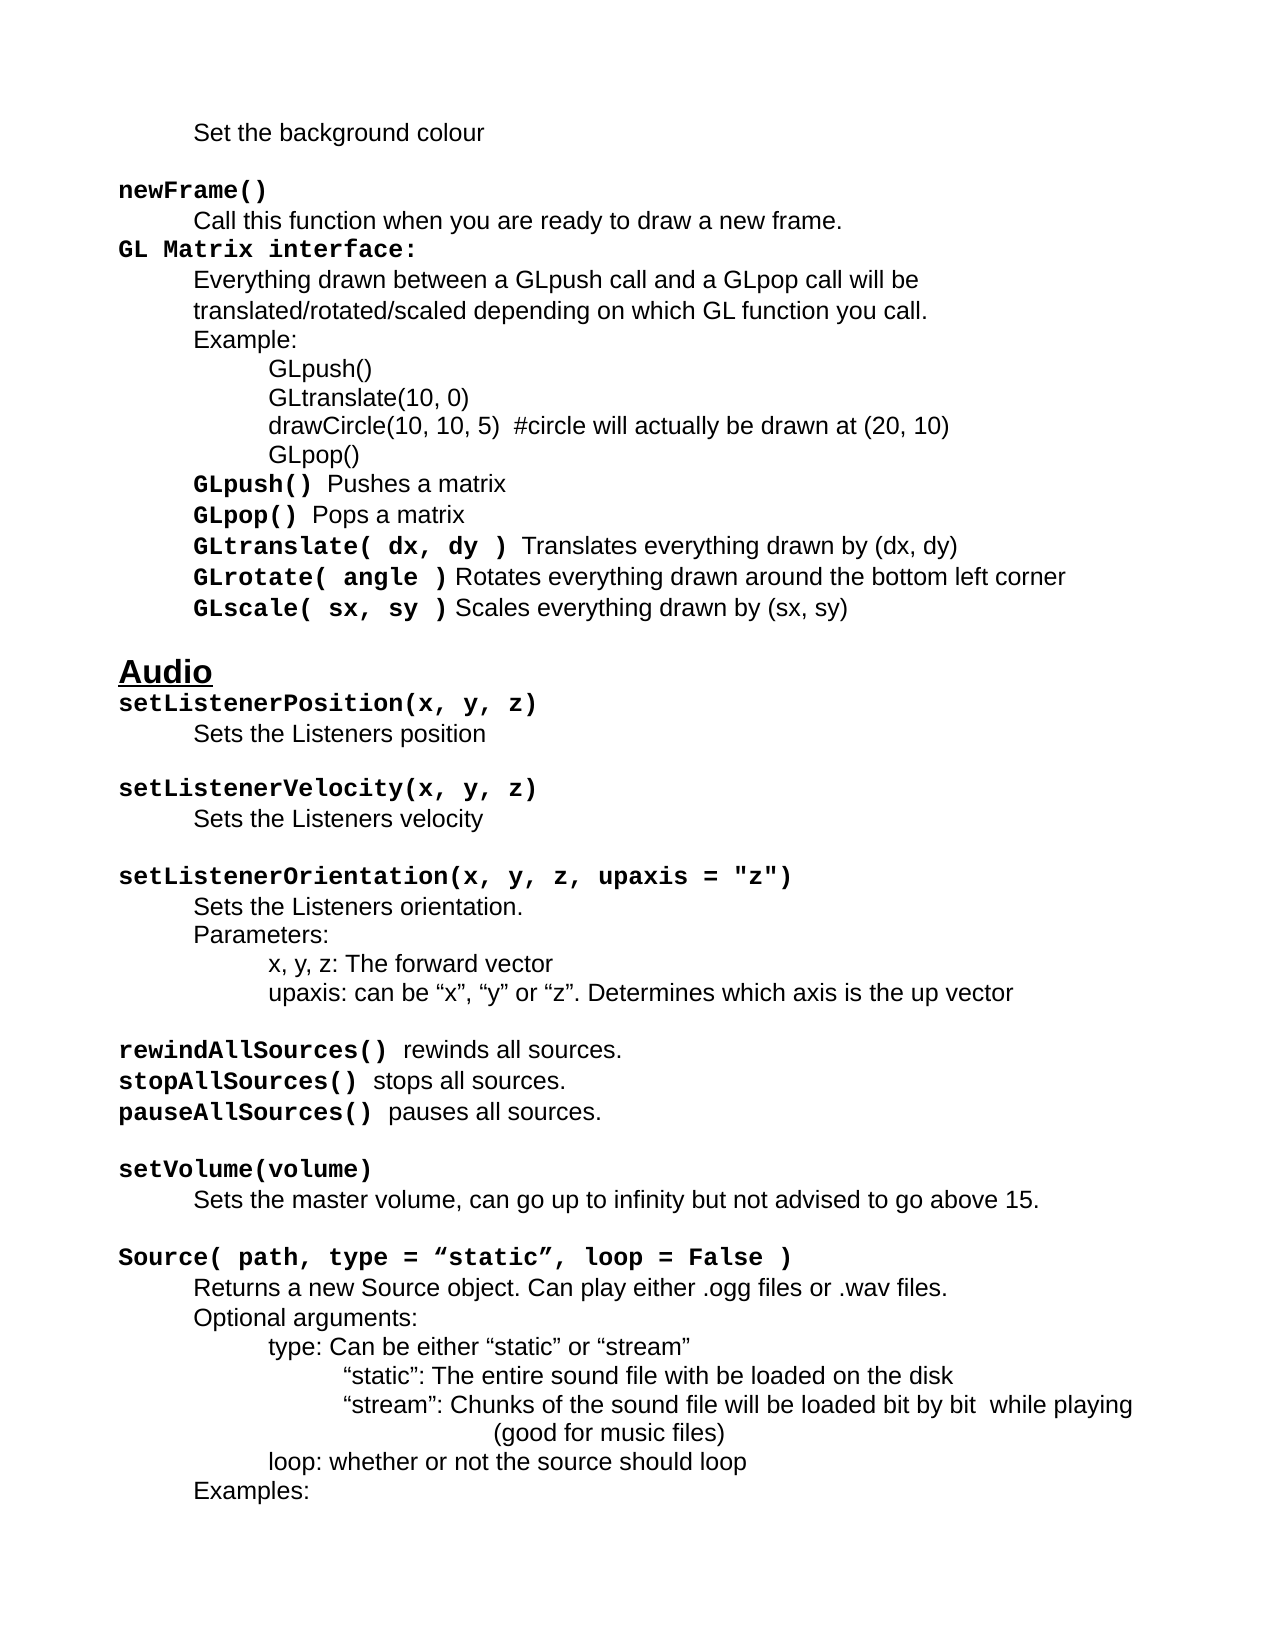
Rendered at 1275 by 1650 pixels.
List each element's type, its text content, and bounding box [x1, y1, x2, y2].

text Audio [118, 652, 1157, 690]
text GLscale( sx, sy ) Scales everything drawn by (sx, sy) [118, 593, 1157, 623]
text rewindAllSources() rewinds all sources. [118, 1035, 1157, 1066]
text Sets the master volume, can go up to infinity but not advised to go above 15. [118, 1185, 1157, 1216]
text GLpop() [118, 440, 1157, 469]
text GLtranslate( dx, dy ) Translates everything drawn by (dx, dy) [118, 531, 1157, 562]
text Optional arguments: [118, 1303, 1157, 1332]
text Sets the Listeners velocity [118, 804, 1157, 835]
text upaxis: can be “x”, “y” or “z”. Determines which axis is the up vector [118, 978, 1157, 1007]
text Set the background colour [118, 118, 1157, 149]
text pauseAllSources() pauses all sources. [118, 1097, 1157, 1128]
text newFrame() [118, 178, 1157, 206]
text Everything drawn between a GLpush call and a GLpop call will be translated/rotated/scaled depending on which GL function you call. [118, 265, 1157, 325]
text setListenerOrientation(x, y, z, upaxis = "z") [118, 863, 1157, 892]
text GLrotate( angle ) Rotates everything drawn around the bottom left corner [118, 562, 1157, 593]
text Examples: [118, 1476, 1157, 1505]
text drawCircle(10, 10, 5) #circle will actually be drawn at (20, 10) [118, 411, 1157, 440]
text Example: [118, 325, 1157, 354]
text Sets the Listeners orientation. [118, 892, 1157, 920]
text GL Matrix interface: [118, 237, 1157, 265]
text GLtranslate(10, 0) [118, 383, 1157, 411]
text GLpush() Pushes a matrix [118, 469, 1157, 500]
text “stream”: Chunks of the sound file will be loaded bit by bit while playing (good for music files) [118, 1390, 1157, 1447]
text stopAllSources() stops all sources. [118, 1066, 1157, 1097]
text setVolume(volume) [118, 1157, 1157, 1185]
text GLpush() [118, 354, 1157, 383]
text setListenerPosition(x, y, z) [118, 690, 1157, 719]
text GLpop() Pops a matrix [118, 500, 1157, 531]
text Parameters: [118, 920, 1157, 949]
text x, y, z: The forward vector [118, 949, 1157, 978]
text loop: whether or not the source should loop [118, 1447, 1157, 1476]
text setListenerVelocity(x, y, z) [118, 776, 1157, 804]
text Sets the Listeners position [118, 719, 1157, 747]
text “static”: The entire sound file with be loaded on the disk [118, 1361, 1157, 1390]
text Call this function when you are ready to draw a new frame. [118, 206, 1157, 237]
text type: Can be either “static” or “stream” [118, 1332, 1157, 1361]
text Source( path, type = “static”, loop = False ) [118, 1244, 1157, 1272]
text Returns a new Source object. Can play either .ogg files or .wav files. [118, 1272, 1157, 1303]
